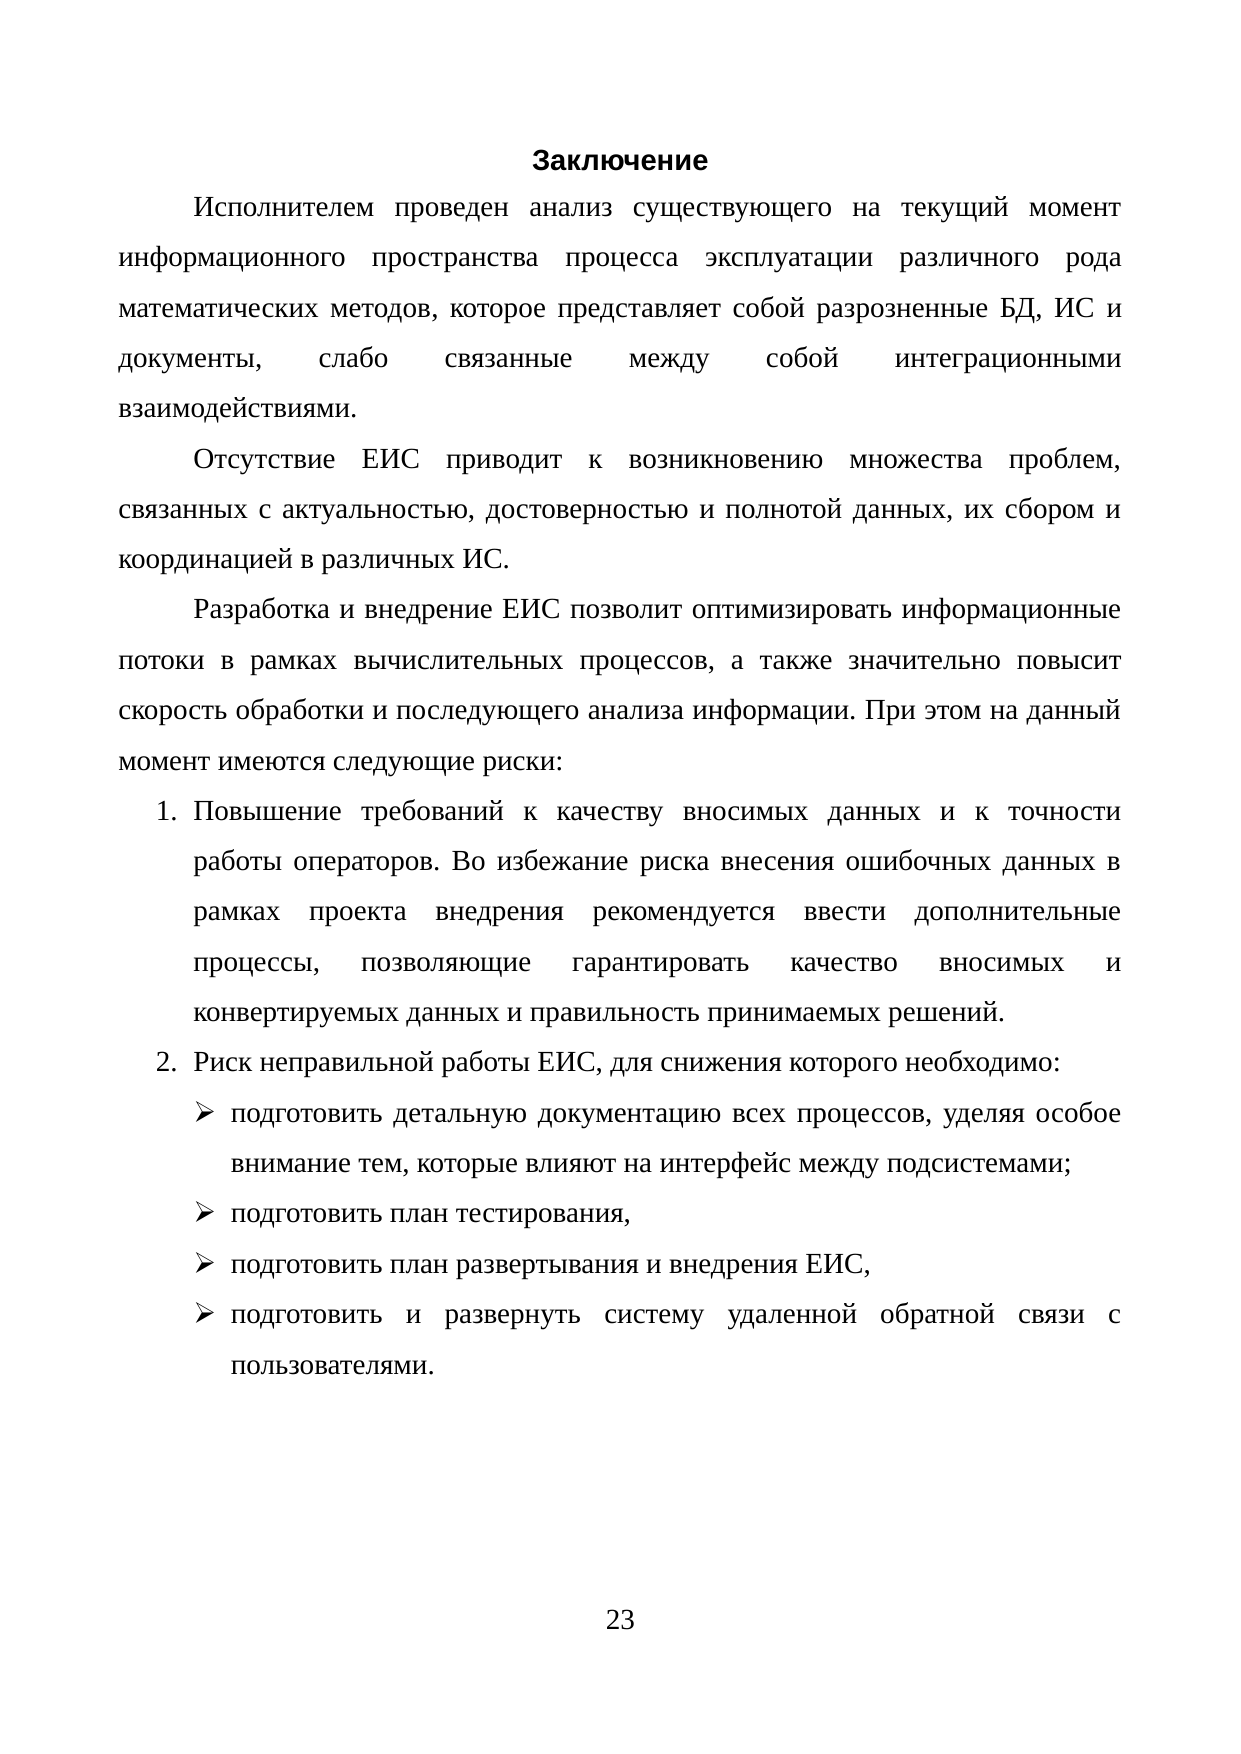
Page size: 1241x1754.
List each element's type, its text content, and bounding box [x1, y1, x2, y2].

list подготовить детальную документацию всех процессов, уделяя особое внимание тем, которые влияют на интерфейс между подсистемами; [193, 1095, 1122, 1179]
list подготовить план тестирования, [193, 1196, 1122, 1229]
text Исполнителем проведен анализ существующего на текущий момент информационного пространства процесса эксплуатации различного рода математических методов, которое представляет собой разрозненные БД, ИС и документы, слабо связанные между собой интеграционными взаимодействиями. [118, 189, 1122, 424]
list подготовить план развертывания и внедрения ЕИС, [193, 1246, 1122, 1279]
list Повышение требований к качеству вносимых данных и к точности работы операторов. Во избежание риска внесения ошибочных данных в рамках проекта внедрения рекомендуется ввести дополнительные процессы, позволяющие гарантировать качество вносимых и конвертируемых данных и правильность принимаемых решений. [156, 793, 1122, 1028]
text Отсутствие ЕИС приводит к возникновению множества проблем, связанных с актуальностью, достоверностью и полнотой данных, их сбором и координацией в различных ИС. [118, 441, 1122, 575]
text Разработка и внедрение ЕИС позволит оптимизировать информационные потоки в рамках вычислительных процессов, а также значительно повысит скорость обработки и последующего анализа информации. При этом на данный момент имеются следующие риски: [118, 592, 1122, 776]
list подготовить и развернуть систему удаленной обратной связи с пользователями. [193, 1296, 1122, 1380]
subtitle Заключение [118, 143, 1122, 177]
list Риск неправильной работы ЕИС, для снижения которого необходимо: [156, 1044, 1122, 1078]
